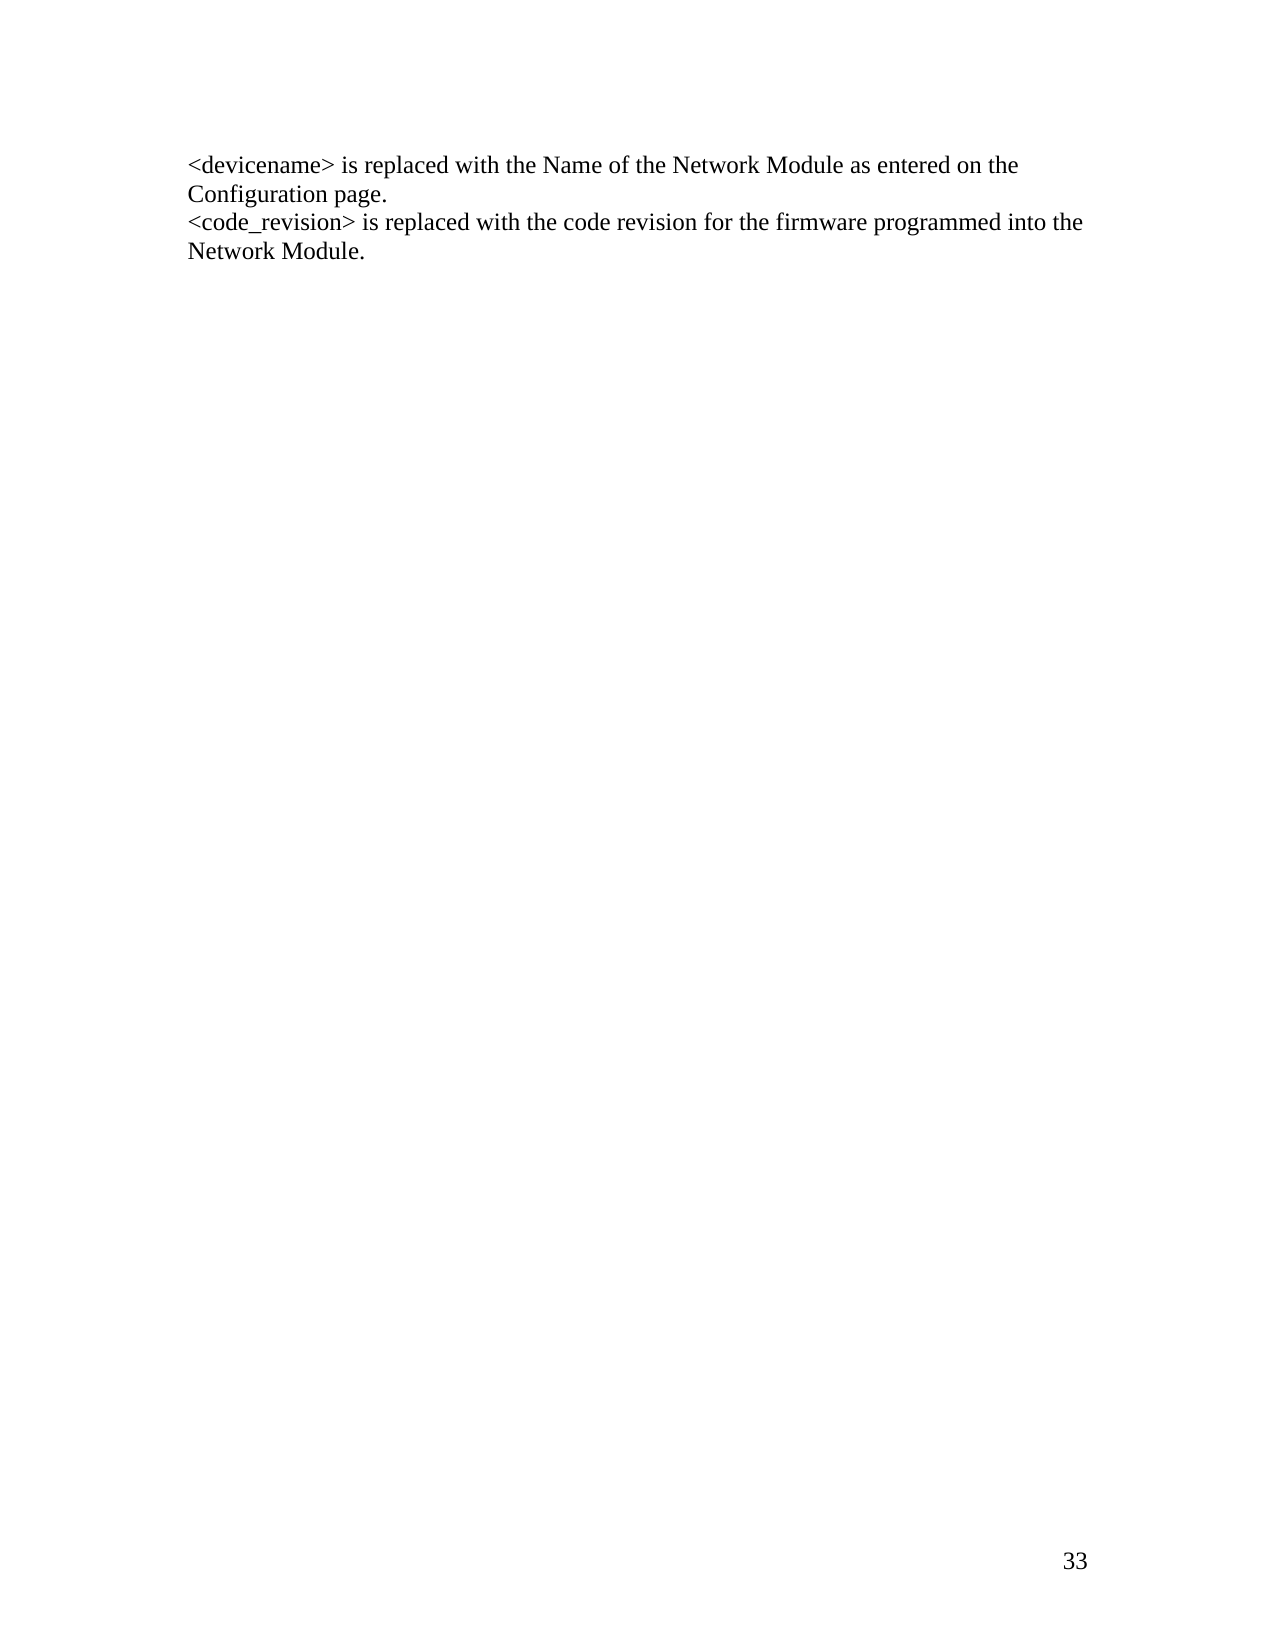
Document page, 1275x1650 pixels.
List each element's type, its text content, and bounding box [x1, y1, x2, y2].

text <devicename> is replaced with the Name of the Network Module as entered on the Configuration page. [187, 150, 1087, 207]
text <code_revision> is replaced with the code revision for the firmware programmed into the Network Module. [187, 207, 1087, 265]
